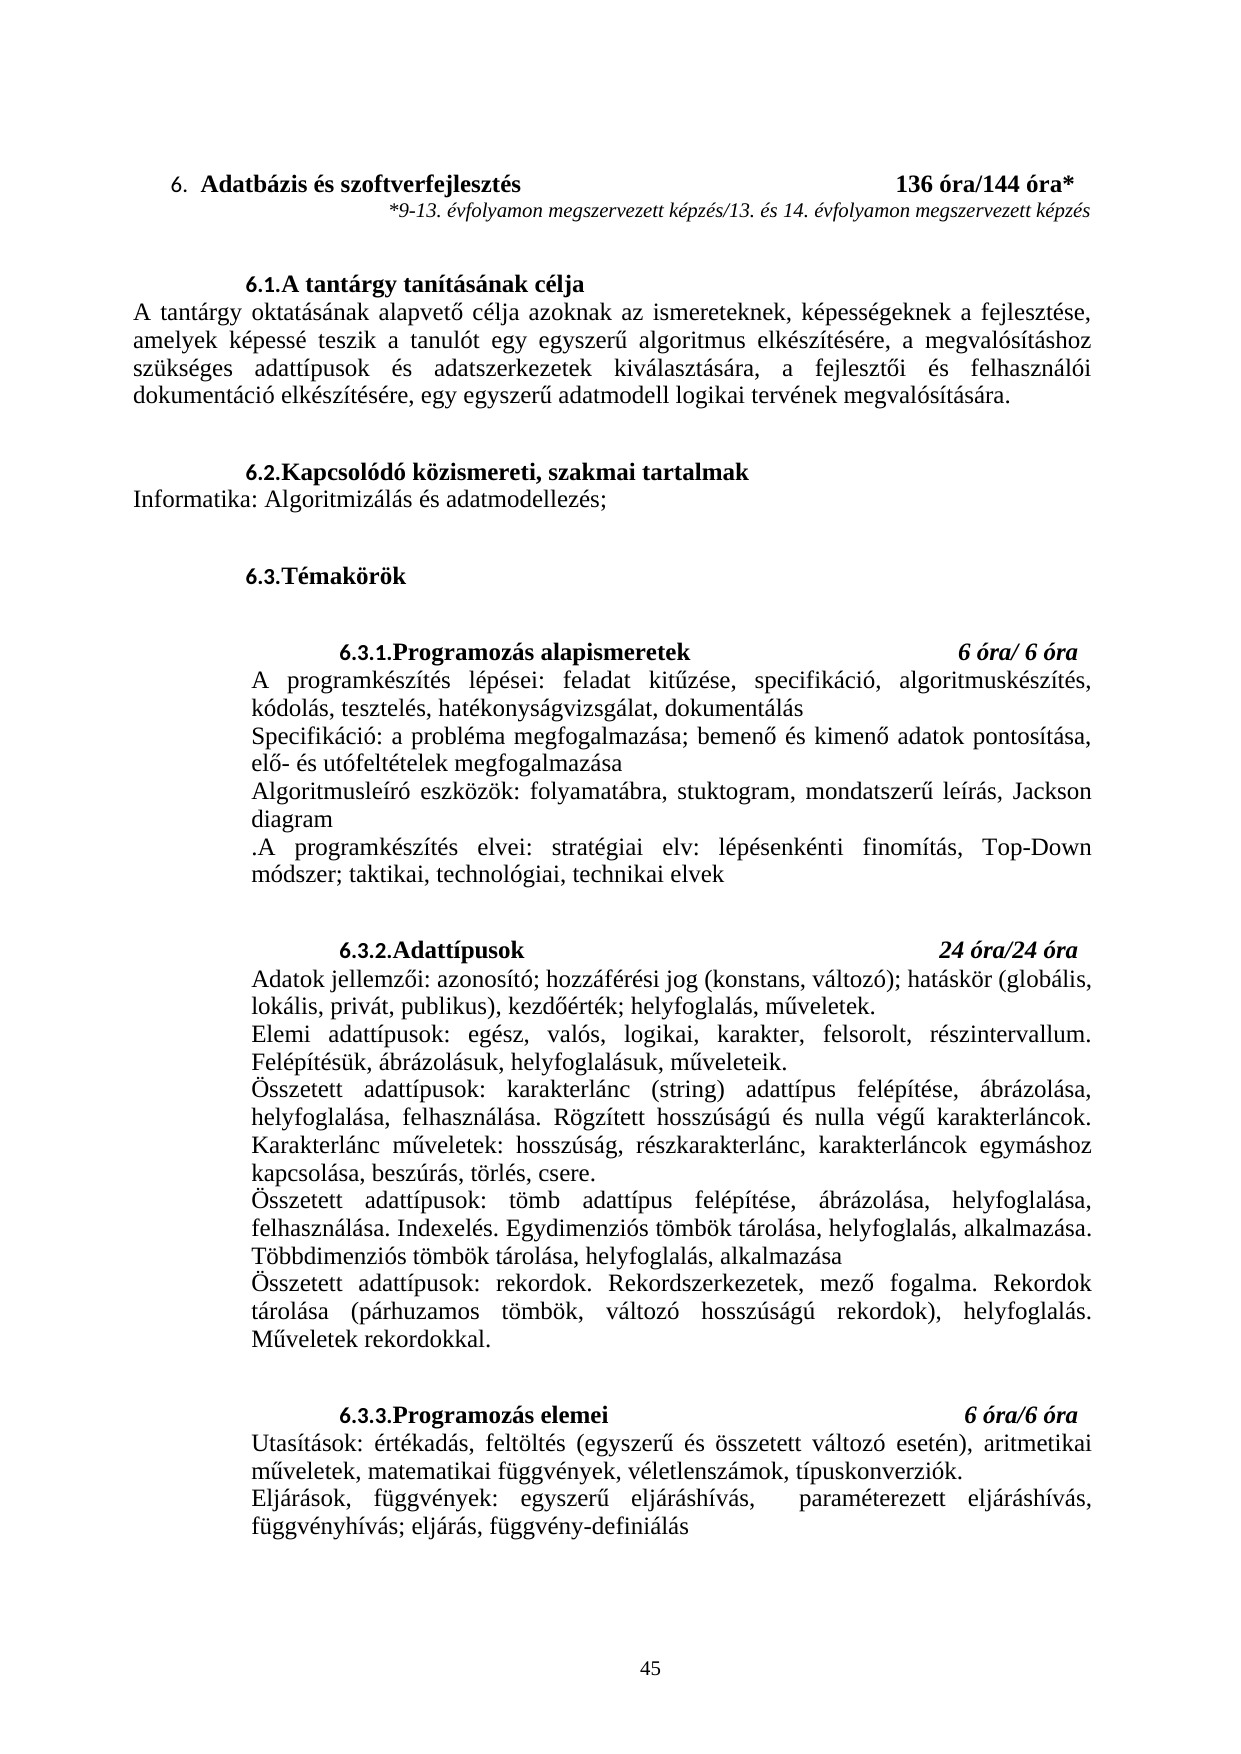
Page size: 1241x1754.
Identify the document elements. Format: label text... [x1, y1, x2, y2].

list Programozás alapismeretek 6 óra/ 6 óra [133, 638, 1093, 666]
list Kapcsolódó közismereti, szakmai tartalmak [133, 458, 1093, 486]
text Specifikáció: a probléma megfogalmazása; bemenő és kimenő adatok pontosítása, elő- és utófeltételek megfogalmazása [251, 722, 1093, 777]
list A tantárgy tanításának célja [133, 270, 1093, 298]
text Eljárások, függvények: egyszerű eljáráshívás, paraméterezett eljáráshívás, függvényhívás; eljárás, függvény-definiálás [251, 1484, 1093, 1540]
text .A programkészítés elvei: stratégiai elv: lépésenkénti finomítás, Top-Down módszer; taktikai, technológiai, technikai elvek [251, 833, 1093, 888]
list Témakörök [133, 562, 1093, 590]
list Programozás elemei 6 óra/6 óra [133, 1401, 1093, 1429]
list Adattípusok 24 óra/24 óra [133, 937, 1093, 965]
text Algoritmusleíró eszközök: folyamatábra, stuktogram, mondatszerű leírás, Jackson diagram [251, 777, 1093, 833]
text Informatika: Algoritmizálás és adatmodellezés; [133, 486, 1093, 513]
text Összetett adattípusok: karakterlánc (string) adattípus felépítése, ábrázolása, helyfoglalása, felhasználása. Rögzített hosszúságú és nulla végű karakterláncok. Karakterlánc műveletek: hosszúság, részkarakterlánc, karakterláncok egymáshoz kapcsolása, beszúrás, törlés, csere. [251, 1076, 1093, 1186]
text Összetett adattípusok: rekordok. Rekordszerkezetek, mező fogalma. Rekordok tárolása (párhuzamos tömbök, változó hosszúságú rekordok), helyfoglalás. Műveletek rekordokkal. [251, 1269, 1093, 1353]
text Adatok jellemzői: azonosító; hozzáférési jog (konstans, változó); hatáskör (globális, lokális, privát, publikus), kezdőérték; helyfoglalás, műveletek. [251, 965, 1093, 1020]
text Utasítások: értékadás, feltöltés (egyszerű és összetett változó esetén), aritmetikai műveletek, matematikai függvények, véletlenszámok, típuskonverziók. [251, 1429, 1093, 1484]
text Elemi adattípusok: egész, valós, logikai, karakter, felsorolt, részintervallum. Felépítésük, ábrázolásuk, helyfoglalásuk, műveleteik. [251, 1020, 1093, 1076]
text Összetett adattípusok: tömb adattípus felépítése, ábrázolása, helyfoglalása, felhasználása. Indexelés. Egydimenziós tömbök tárolása, helyfoglalás, alkalmazása. Többdimenziós tömbök tárolása, helyfoglalás, alkalmazása [251, 1186, 1093, 1269]
text A tantárgy oktatásának alapvető célja azoknak az ismereteknek, képességeknek a fejlesztése, amelyek képessé teszik a tanulót egy egyszerű algoritmus elkészítésére, a megvalósításhoz szükséges adattípusok és adatszerkezetek kiválasztására, a fejlesztői és felhasználói dokumentáció elkészítésére, egy egyszerű adatmodell logikai tervének megvalósítására. [133, 298, 1093, 409]
list Adatbázis és szoftverfejlesztés 136 óra/144 óra* [133, 171, 1093, 198]
text *9-13. évfolyamon megszervezett képzés/13. és 14. évfolyamon megszervezett képzés [133, 198, 1093, 222]
text A programkészítés lépései: feladat kitűzése, specifikáció, algoritmuskészítés, kódolás, tesztelés, hatékonyságvizsgálat, dokumentálás [251, 666, 1093, 722]
